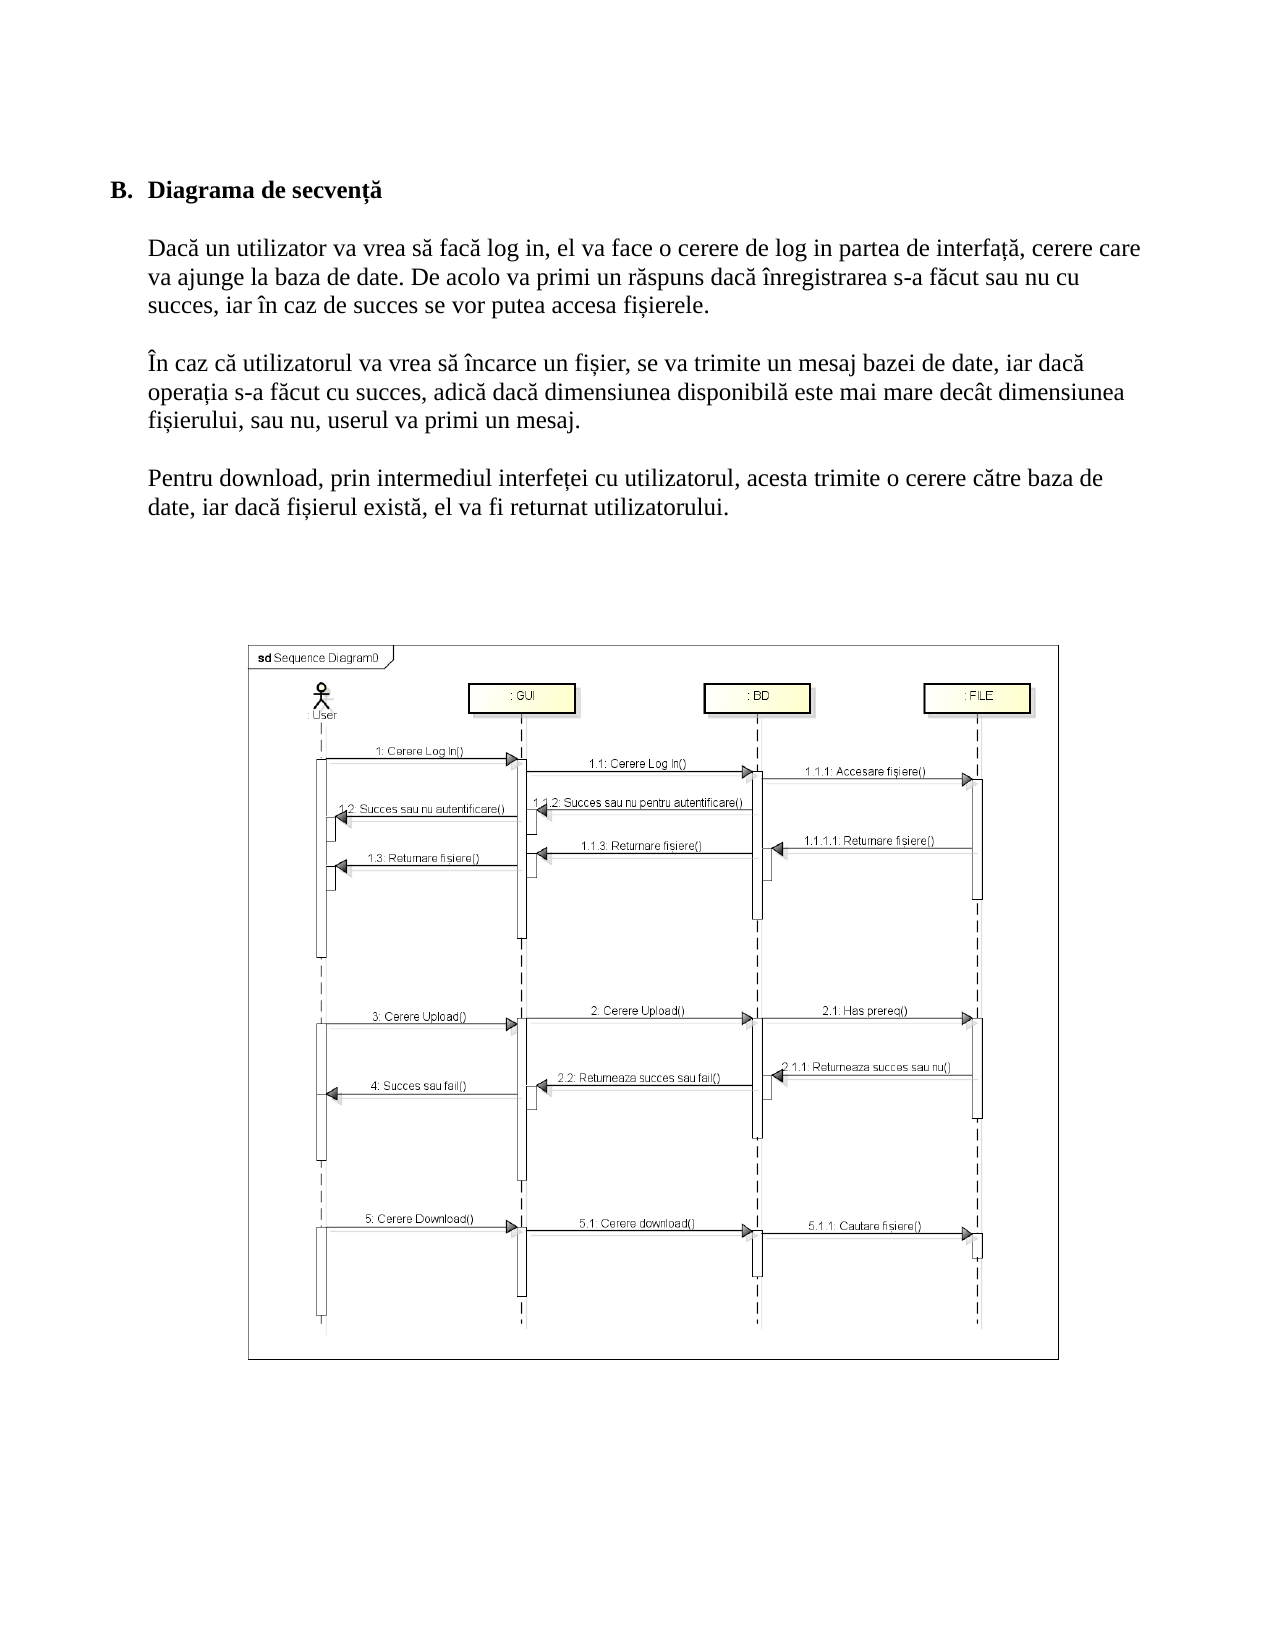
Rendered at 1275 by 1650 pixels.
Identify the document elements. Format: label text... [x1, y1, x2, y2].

list Pentru download, prin intermediul interfeței cu utilizatorul, acesta trimite o cerere către baza de date, iar dacă fișierul există, el va fi returnat utilizatorului. [148, 463, 1157, 521]
list Dacă un utilizator va vrea să facă log in, el va face o cerere de log in partea de interfață, cerere care va ajunge la baza de date. De acolo va primi un răspuns dacă înregistrarea s-a făcut sau nu cu succes, iar în caz de succes se vor putea accesa fișierele. [148, 233, 1157, 319]
picture [238, 635, 1067, 1368]
list Diagrama de secvență [110, 176, 1157, 204]
list În caz că utilizatorul va vrea să încarce un fișier, se va trimite un mesaj bazei de date, iar dacă operația s-a făcut cu succes, adică dacă dimensiunea disponibilă este mai mare decât dimensiunea fișierului, sau nu, userul va primi un mesaj. [148, 348, 1157, 434]
